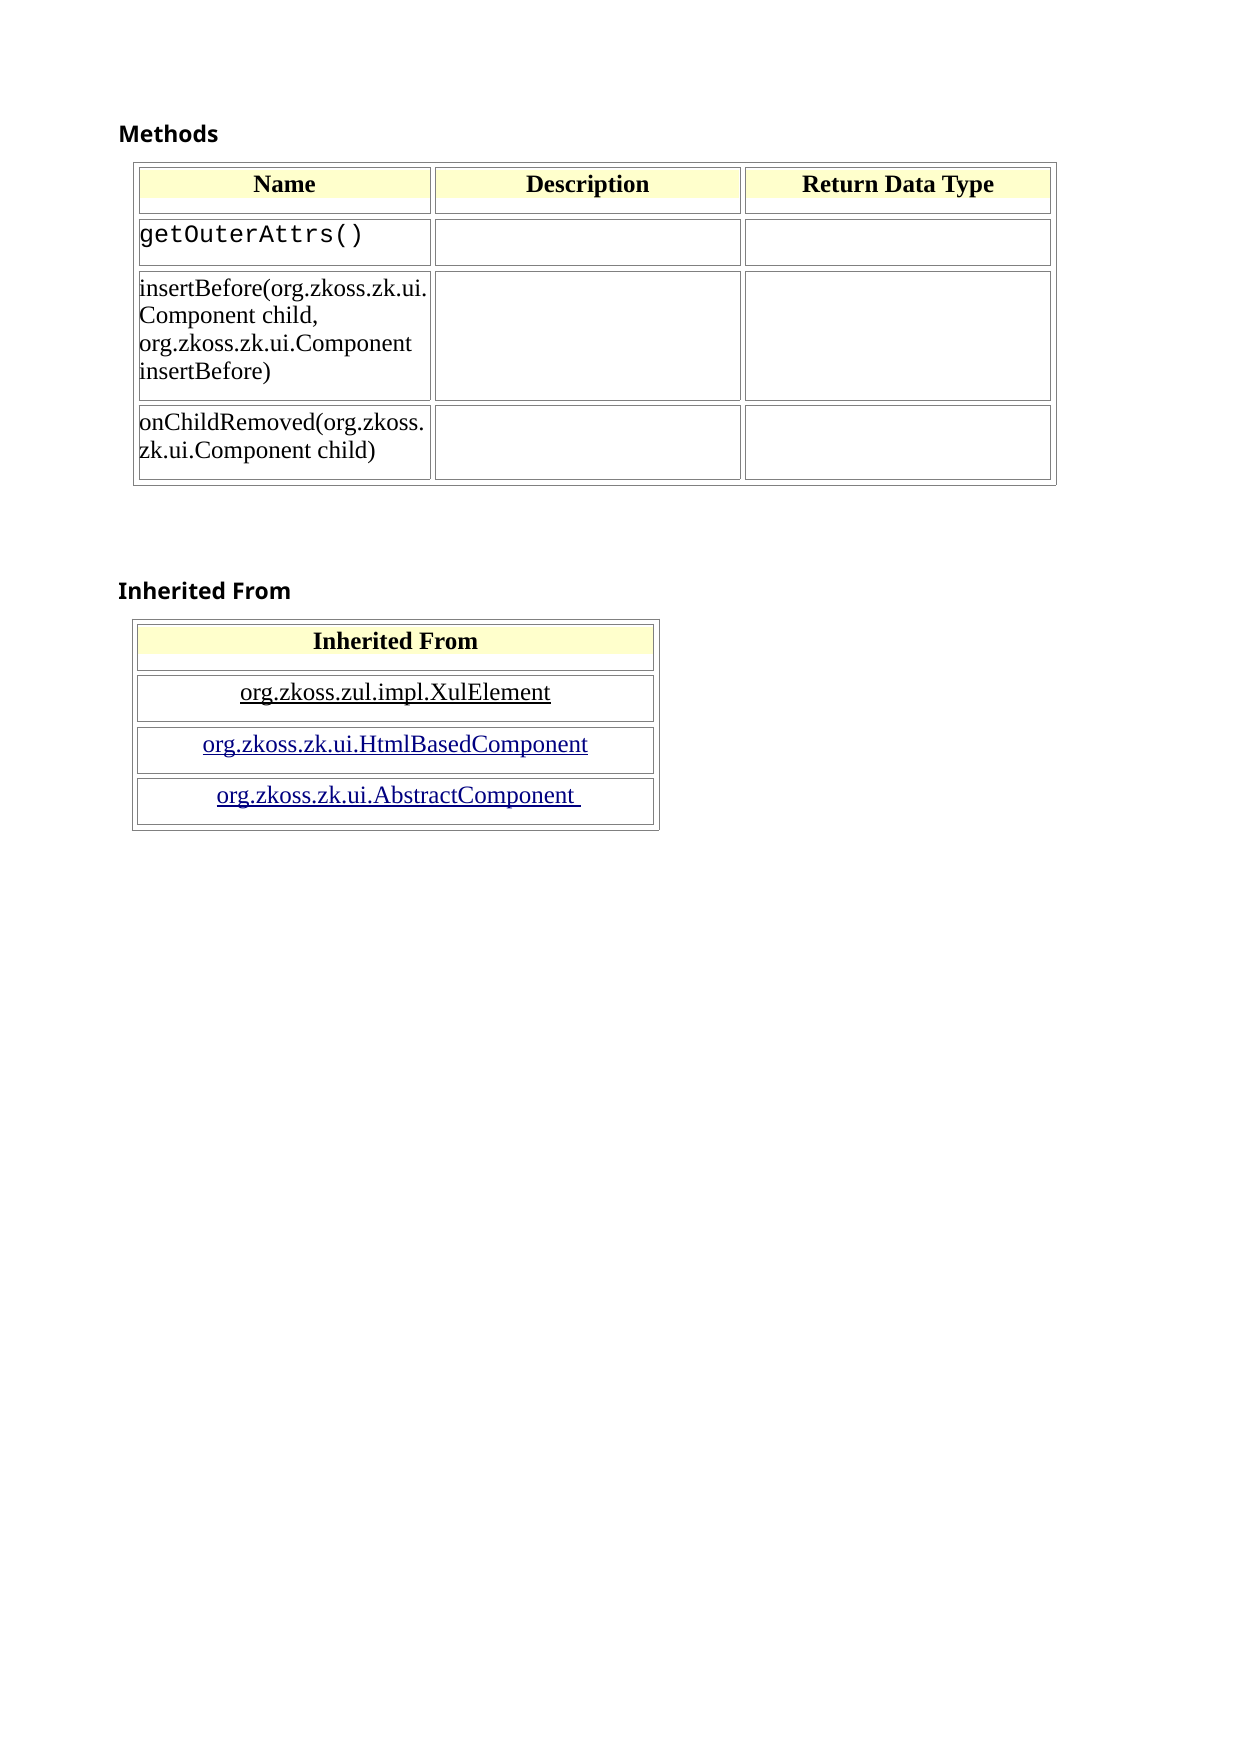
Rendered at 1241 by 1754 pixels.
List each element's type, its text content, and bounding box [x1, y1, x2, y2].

table_cell onChildRemoved(org.zkoss.zk.ui.Component child) [136, 400, 433, 479]
table_cell getOuterAttrs() [136, 213, 433, 265]
table_header Inherited From [134, 620, 656, 670]
table_cell [433, 265, 742, 400]
table_cell org.zkoss.zk.ui.HtmlBasedComponent [134, 721, 656, 773]
table_header Description [433, 163, 742, 213]
subtitle Inherited From [118, 575, 1122, 606]
table_cell [436, 220, 740, 265]
table_header Return Data Type [743, 163, 1053, 213]
table_header Name [136, 163, 433, 213]
table_cell [436, 272, 740, 400]
table_cell org.zkoss.zul.impl.XulElement [134, 670, 656, 721]
table_cell [743, 265, 1053, 400]
table_cell [746, 406, 1050, 479]
table_cell [743, 400, 1053, 479]
table_cell [746, 272, 1050, 400]
table_cell org.zkoss.zk.ui.AbstractComponent [134, 773, 656, 824]
subtitle Methods [118, 118, 1122, 149]
table_cell [436, 406, 740, 479]
table_cell [433, 213, 742, 265]
table_cell [746, 220, 1050, 265]
table_cell [433, 400, 742, 479]
table_cell insertBefore(org.zkoss.zk.ui.Component child, org.zkoss.zk.ui.Component insertBefore) [136, 265, 433, 400]
table_cell [743, 213, 1053, 265]
